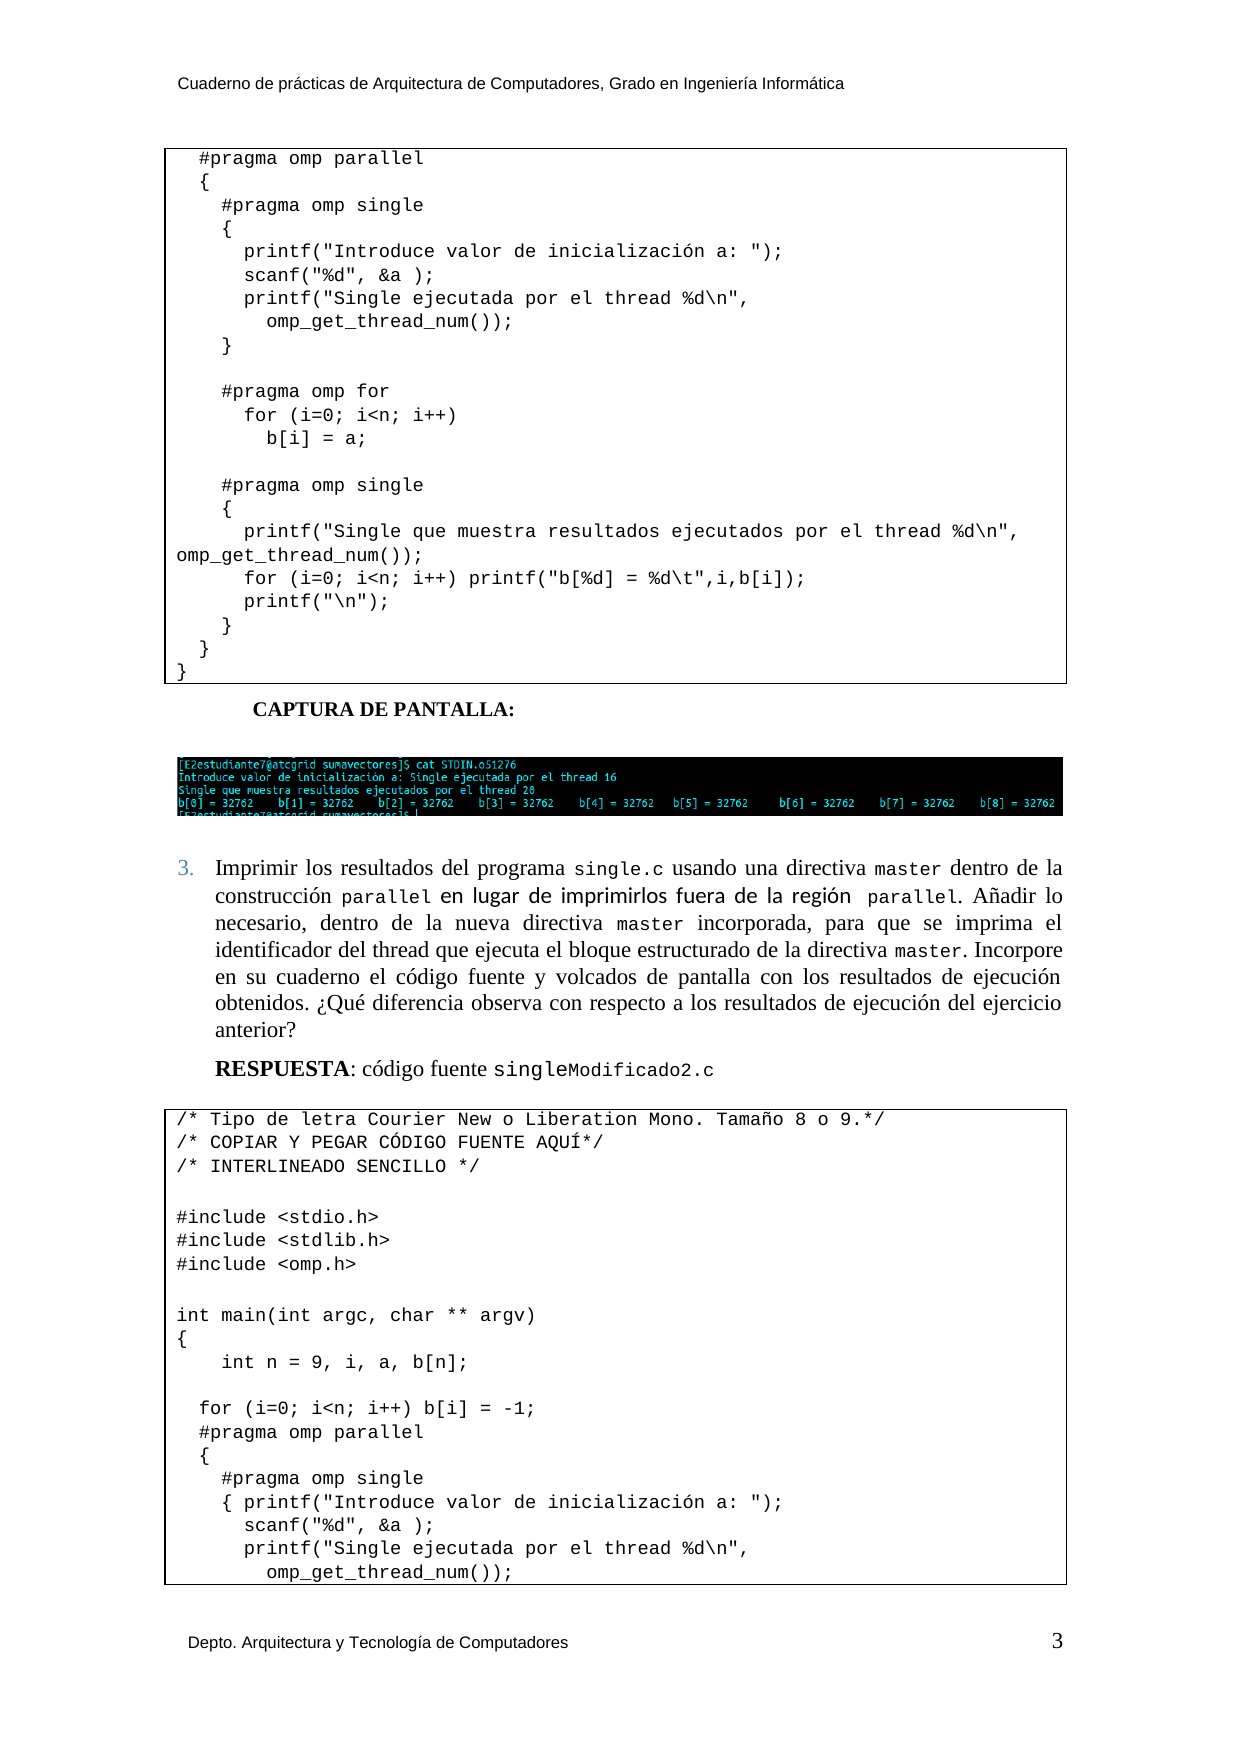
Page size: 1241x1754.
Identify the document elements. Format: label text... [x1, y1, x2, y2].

text RESPUESTA: código fuente singleModificado2.c [215, 1055, 1063, 1082]
table_header #pragma omp parallel { #pragma omp single { printf("Introduce valor de inicialización a: "); scanf("%d", &a ); printf("Single ejecutada por el thread %d\n", omp_get_thread_num()); } #pragma omp for for (i=0; i<n; i++) b[i] = a; #pragma omp single { printf("Single que muestra resultados ejecutados por el thread %d\n", omp_get_thread_num()); for (i=0; i<n; i++) printf("b[%d] = %d\t",i,b[i]); printf("\n"); } } } [166, 149, 1066, 683]
table_header /* Tipo de letra Courier New o Liberation Mono. Tamaño 8 o 9.*/ /* COPIAR Y PEGAR CÓDIGO FUENTE AQUÍ*/ /* INTERLINEADO SENCILLO */ #include <stdio.h> #include <stdlib.h> #include <omp.h> int main(int argc, char ** argv) { int n = 9, i, a, b[n]; for (i=0; i<n; i++) b[i] = -1; #pragma omp parallel { #pragma omp single { printf("Introduce valor de inicialización a: "); scanf("%d", &a ); printf("Single ejecutada por el thread %d\n", omp_get_thread_num()); [166, 1110, 1066, 1584]
list Imprimir los resultados del programa single.c usando una directiva master dentro de la construcción parallel en lugar de imprimirlos fuera de la región parallel. Añadir lo necesario, dentro de la nueva directiva master incorporada, para que se imprima el identificador del thread que ejecuta el bloque estructurado de la directiva master. Incorpore en su cuaderno el código fuente y volcados de pantalla con los resultados de ejecución obtenidos. ¿Qué diferencia observa con respecto a los resultados de ejecución del ejercicio anterior? [177, 854, 1063, 1042]
text CAPTURA DE PANTALLA: [252, 697, 1063, 721]
picture [177, 757, 1063, 816]
